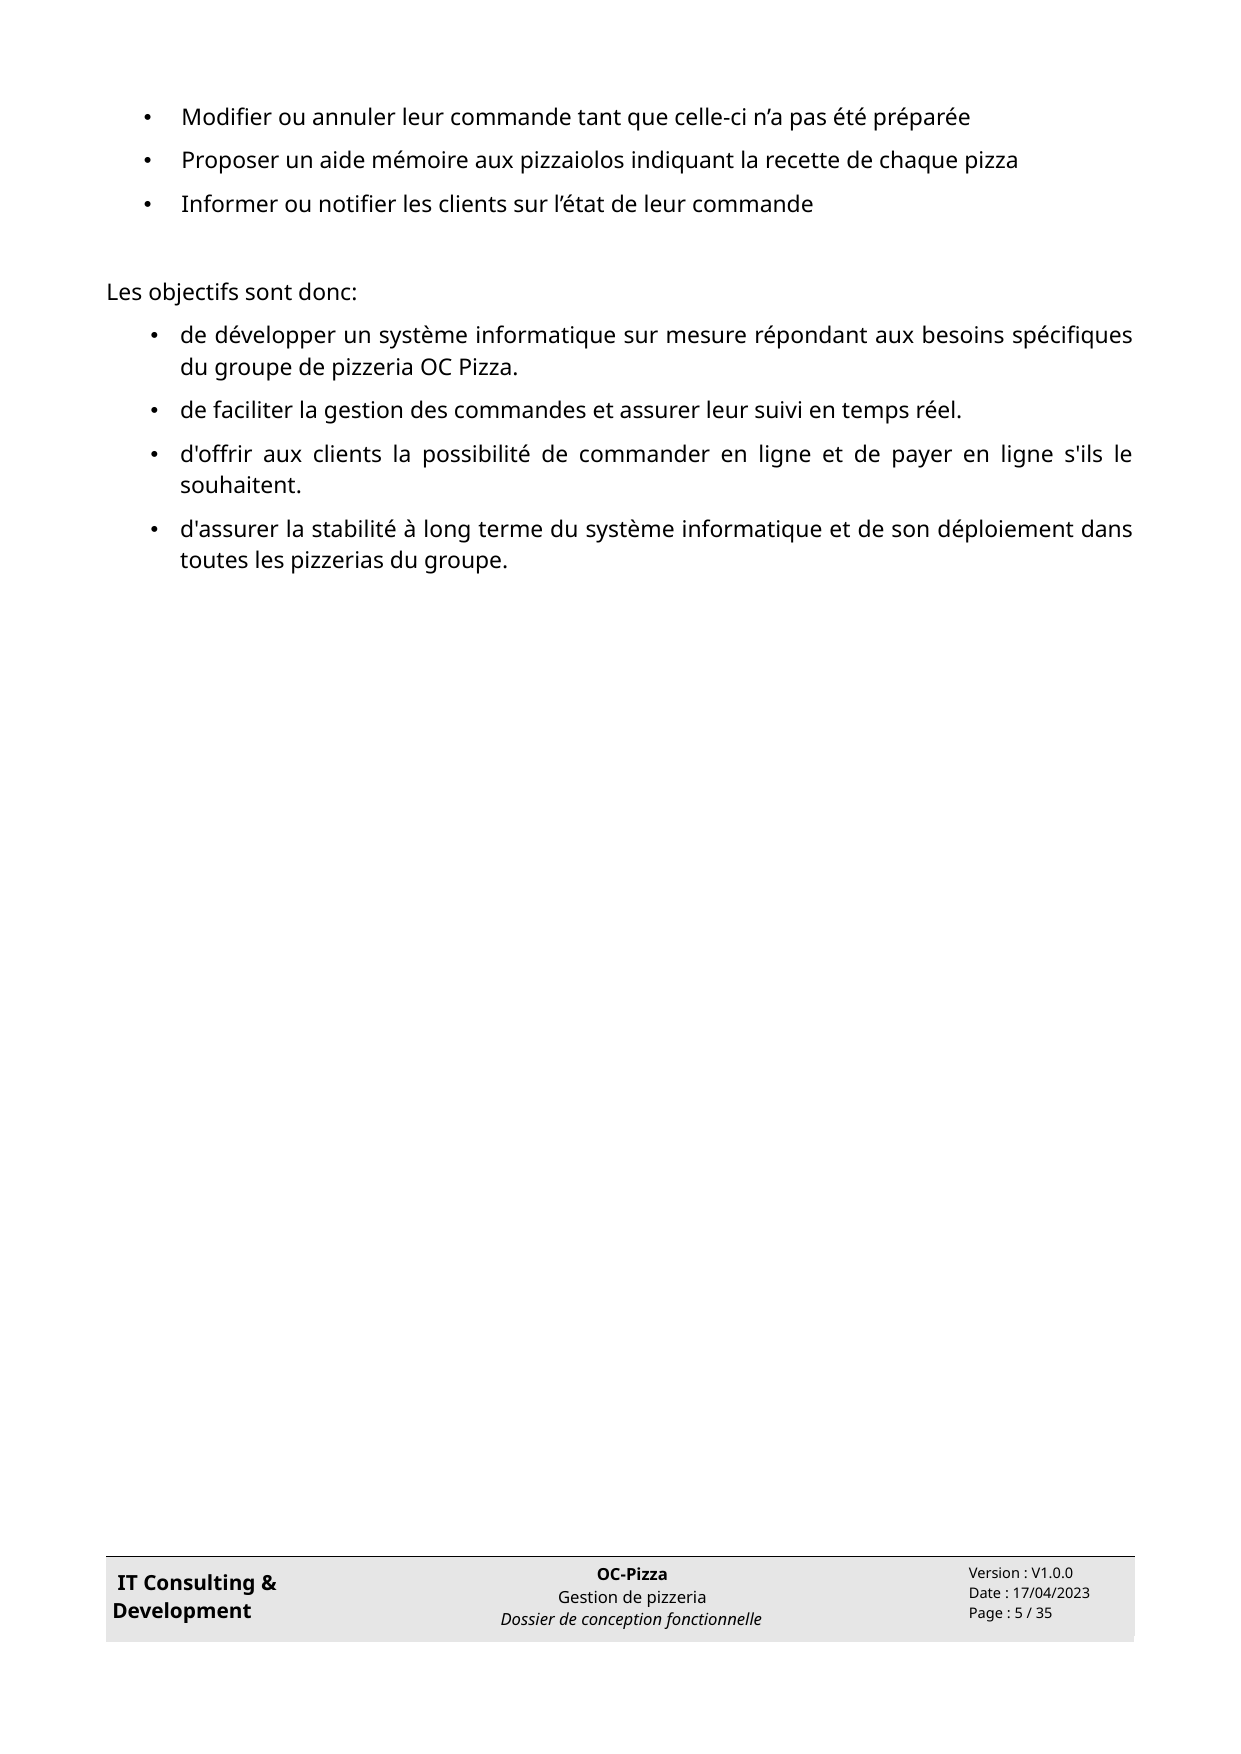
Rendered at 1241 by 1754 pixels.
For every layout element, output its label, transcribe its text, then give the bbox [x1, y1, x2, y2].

list Informer ou notifier les clients sur l’état de leur commande [144, 188, 1134, 219]
list de faciliter la gestion des commandes et assurer leur suivi en temps réel. [150, 394, 1134, 425]
list d'offrir aux clients la possibilité de commander en ligne et de payer en ligne s'ils le souhaitent. [150, 438, 1134, 500]
list de développer un système informatique sur mesure répondant aux besoins spécifiques du groupe de pizzeria OC Pizza. [150, 319, 1134, 382]
list d'assurer la stabilité à long terme du système informatique et de son déploiement dans toutes les pizzerias du groupe. [150, 513, 1134, 575]
list Modifier ou annuler leur commande tant que celle-ci n’a pas été préparée [144, 100, 1134, 132]
list Proposer un aide mémoire aux pizzaiolos indiquant la recette de chaque pizza [144, 144, 1134, 175]
text Les objectifs sont donc: [106, 275, 1134, 307]
